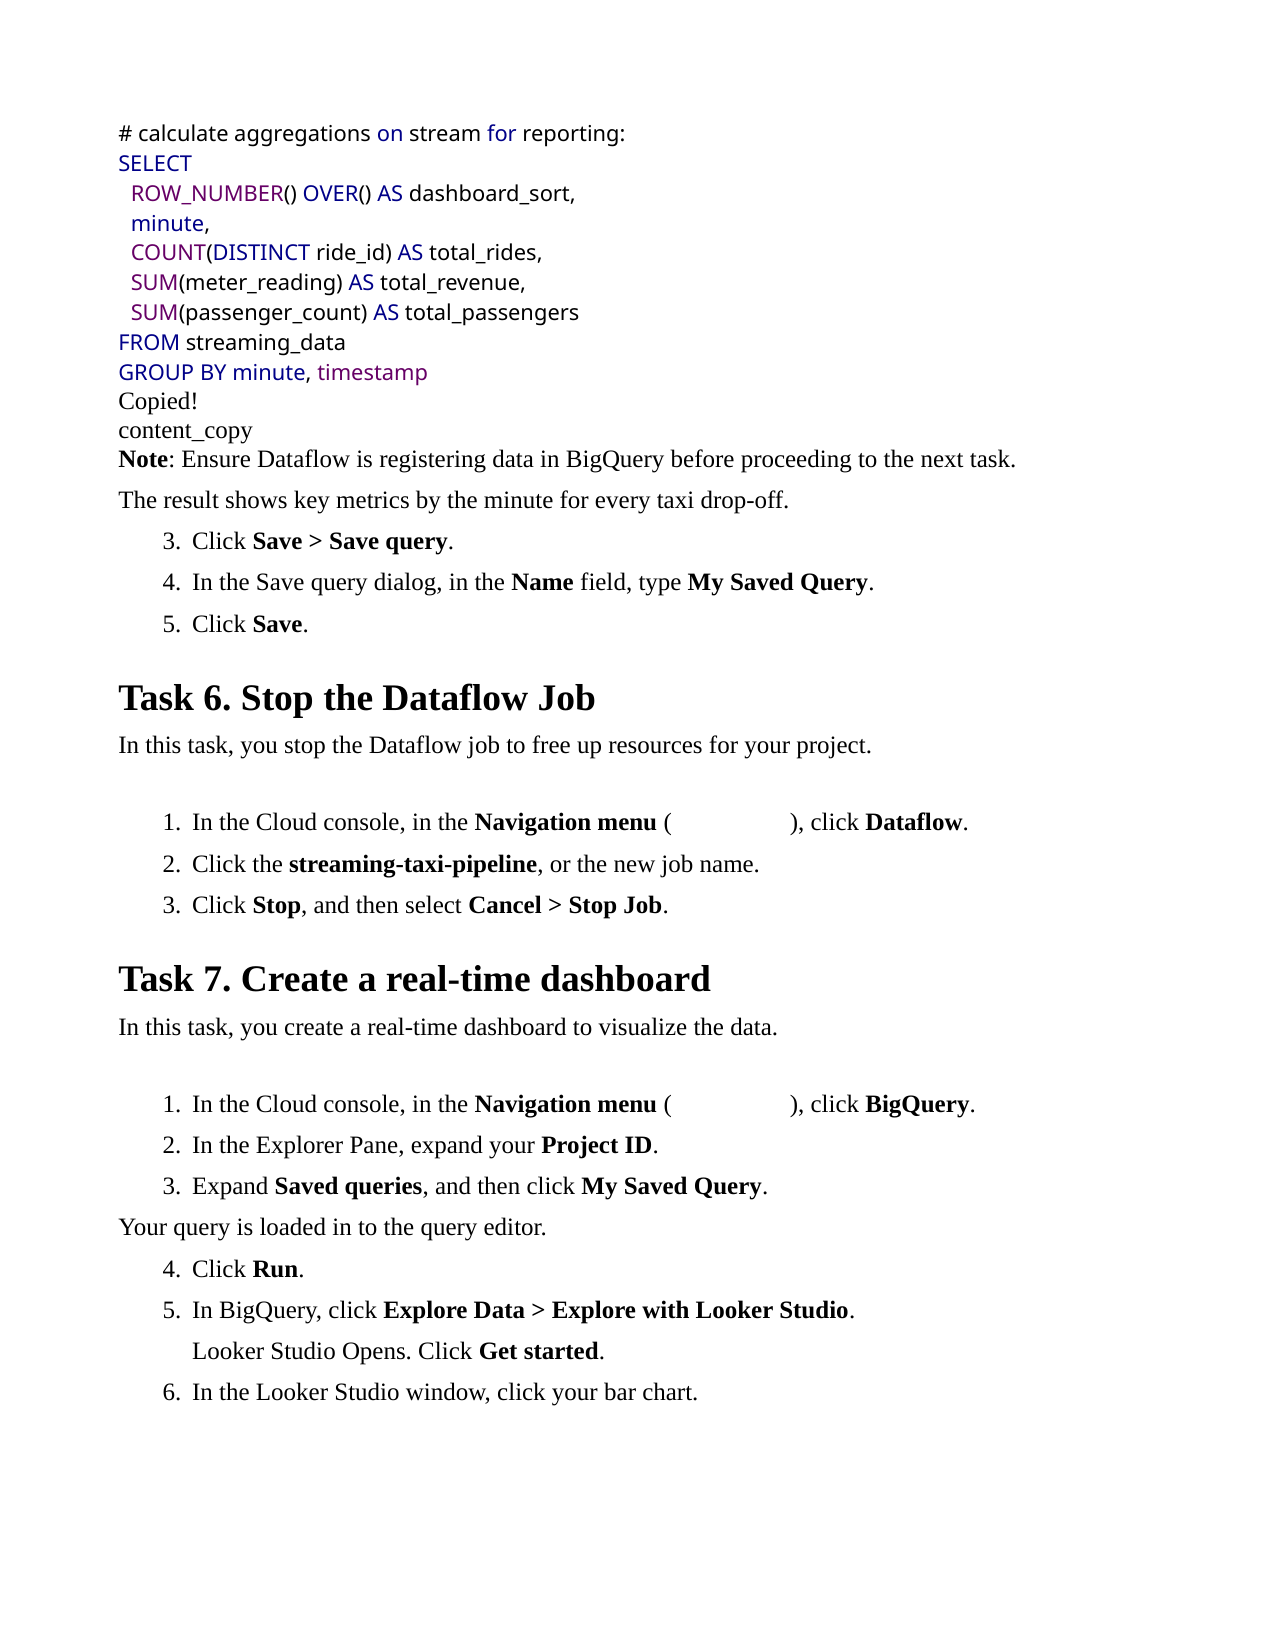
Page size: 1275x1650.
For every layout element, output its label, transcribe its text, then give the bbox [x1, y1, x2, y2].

list In the Looker Studio window, click your bar chart. [162, 1377, 1157, 1406]
text The result shows key metrics by the minute for every taxi drop-off. [118, 485, 1157, 514]
list In BigQuery, click Explore Data > Explore with Looker Studio. [162, 1295, 1157, 1324]
text In this task, you stop the Dataflow job to free up resources for your project. [118, 731, 1157, 759]
list Click Save. [162, 609, 1157, 637]
text minute, [118, 207, 1157, 237]
text Copied! [118, 386, 1144, 415]
list In the Cloud console, in the Navigation menu (), click Dataflow. [162, 772, 1157, 836]
subtitle Task 7. Create a real-time dashboard [118, 956, 1157, 999]
text GROUP BY minute, timestamp [118, 356, 1157, 386]
text Your query is loaded in to the query editor. [118, 1212, 1157, 1241]
list Click the streaming-taxi-pipeline, or the new job name. [162, 849, 1157, 877]
text FROM streaming_data [118, 327, 1157, 356]
text SUM(meter_reading) AS total_revenue, [118, 267, 1157, 297]
list Expand Saved queries, and then click My Saved Query. [162, 1171, 1157, 1200]
list In the Cloud console, in the Navigation menu (), click BigQuery. [162, 1053, 1157, 1117]
subtitle Task 6. Stop the Dataflow Job [118, 675, 1157, 718]
list Click Run. [162, 1254, 1157, 1282]
text SUM(passenger_count) AS total_passengers [118, 297, 1157, 327]
list In the Save query dialog, in the Name field, type My Saved Query. [162, 567, 1157, 596]
text In this task, you create a real-time dashboard to visualize the data. [118, 1012, 1157, 1041]
text content_copy [118, 415, 1157, 444]
text ROW_NUMBER() OVER() AS dashboard_sort, [118, 178, 1157, 207]
list Looker Studio Opens. Click Get started. [162, 1336, 1157, 1365]
text # calculate aggregations on stream for reporting: [118, 118, 1157, 148]
text COUNT(DISTINCT ride_id) AS total_rides, [118, 237, 1157, 267]
text Note: Ensure Dataflow is registering data in BigQuery before proceeding to the next task. [118, 444, 1157, 472]
list Click Stop, and then select Cancel > Stop Job. [162, 890, 1157, 919]
text SELECT [118, 148, 1157, 178]
list Click Save > Save query. [162, 526, 1157, 555]
list In the Explorer Pane, expand your Project ID. [162, 1130, 1157, 1159]
